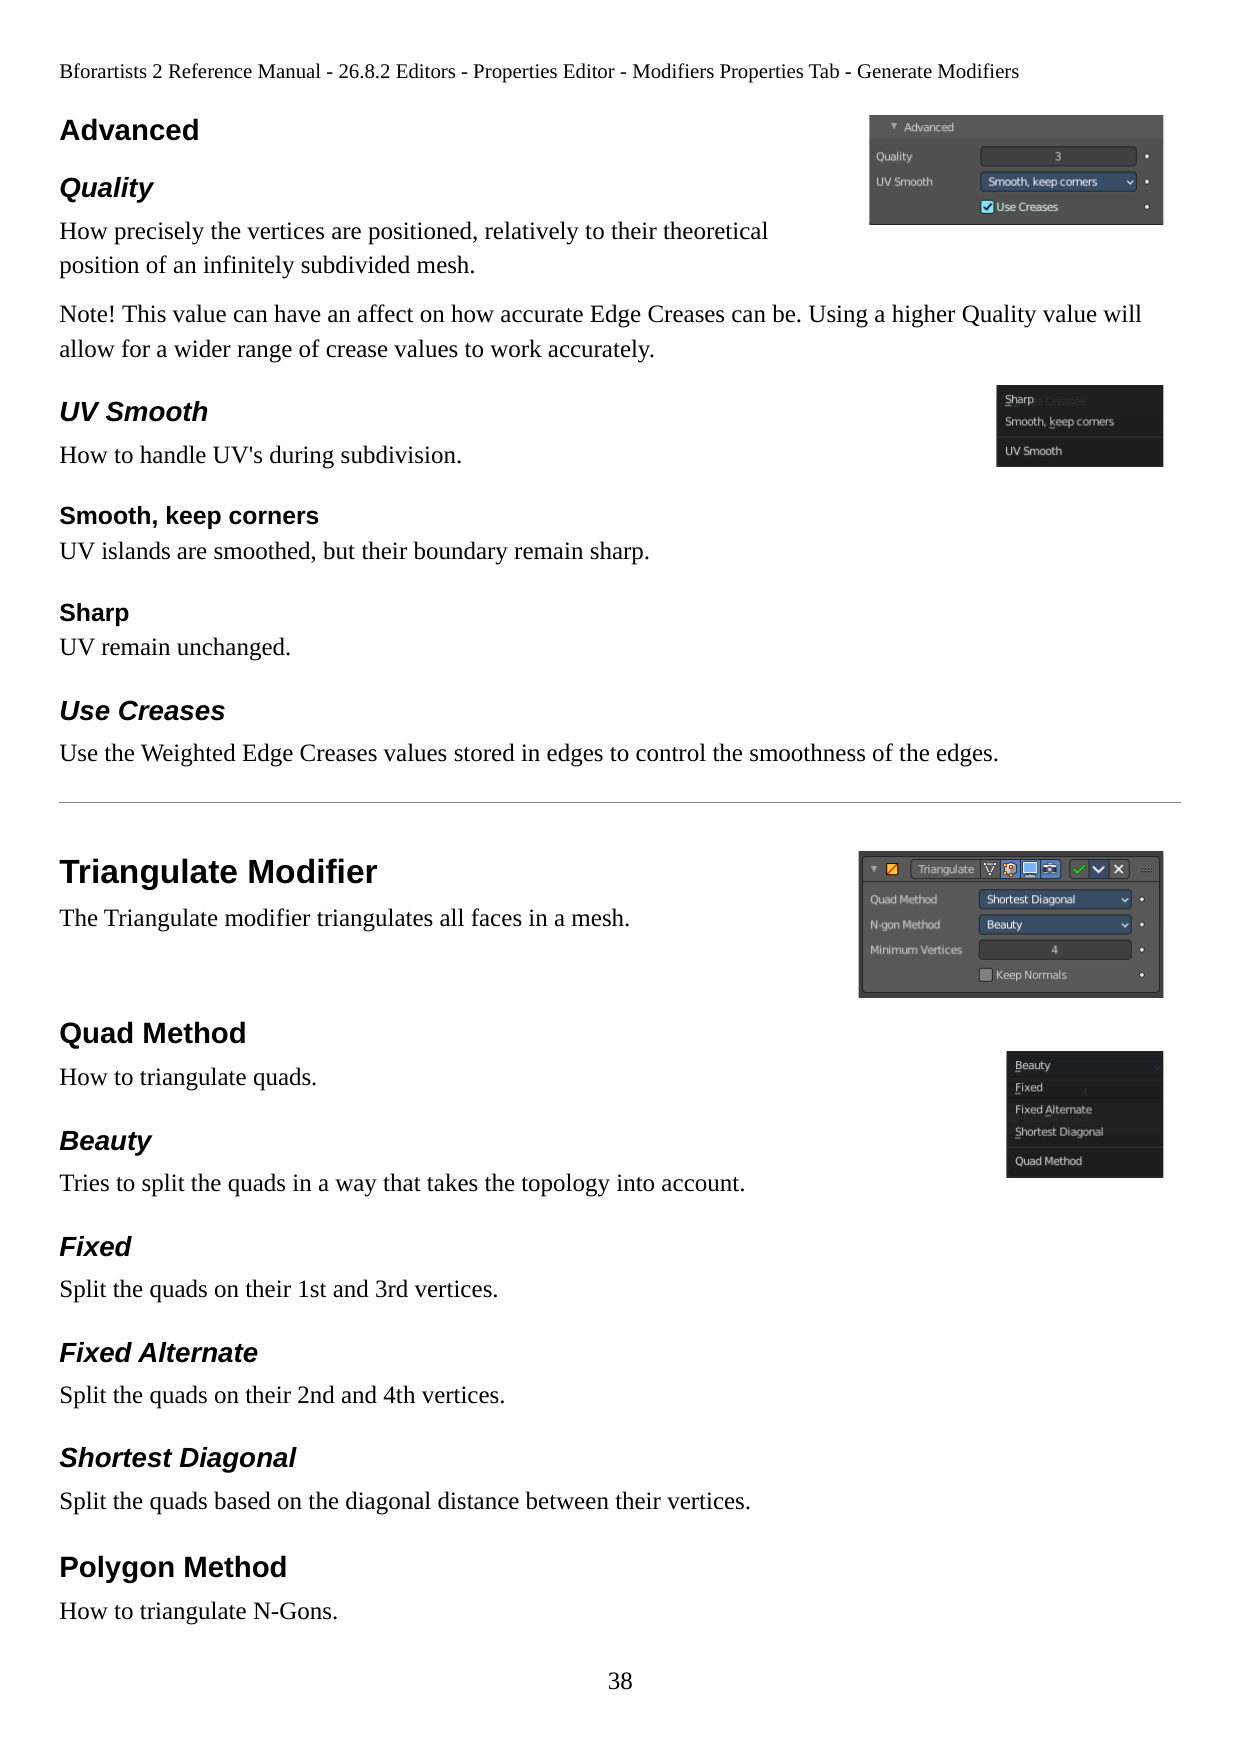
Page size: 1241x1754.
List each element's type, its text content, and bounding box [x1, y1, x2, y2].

text UV remain unchanged. [59, 632, 1181, 661]
text Tries to split the quads in a way that takes the topology into account. [59, 1168, 1181, 1197]
subtitle Quality [59, 171, 869, 203]
text Split the quads on their 1st and 3rd vertices. [59, 1274, 1181, 1303]
text How to triangulate quads. [59, 1062, 1006, 1091]
subtitle [1164, 171, 1181, 203]
picture [869, 115, 1164, 225]
picture [1006, 1051, 1164, 1178]
subtitle [1164, 1124, 1181, 1156]
subtitle UV Smooth [59, 395, 996, 427]
subtitle [1164, 852, 1181, 891]
subtitle Fixed [59, 1230, 1181, 1262]
text How precisely the vertices are positioned, relatively to their theoretical position of an infinitely subdivided mesh. [59, 216, 1181, 279]
subtitle Polygon Method [59, 1550, 1181, 1584]
text Note! This value can have an affect on how accurate Edge Creases can be. Using a higher Quality value will allow for a wider range of crease values to work accurately. [59, 299, 1181, 362]
subtitle Fixed Alternate [59, 1336, 1181, 1368]
text How to handle UV's during subdivision. [59, 440, 1181, 468]
subtitle Beauty [59, 1124, 1006, 1156]
subtitle Advanced [59, 113, 1181, 146]
subtitle Sharp [59, 598, 1181, 626]
picture [996, 385, 1164, 467]
text UV islands are smoothed, but their boundary remain sharp. [59, 536, 1181, 565]
picture [858, 851, 1164, 998]
subtitle Smooth, keep corners [59, 501, 1181, 530]
subtitle Shortest Diagonal [59, 1442, 1181, 1474]
text Use the Weighted Edge Creases values stored in edges to control the smoothness of the edges. [59, 738, 1181, 767]
text Split the quads on their 2nd and 4th vertices. [59, 1380, 1181, 1409]
subtitle Triangulate Modifier [59, 852, 858, 891]
subtitle Use Creases [59, 694, 1181, 726]
text The Triangulate modifier triangulates all faces in a mesh. [59, 903, 858, 932]
text How to triangulate N-Gons. [59, 1596, 1181, 1625]
subtitle [1164, 395, 1181, 427]
subtitle Quad Method [59, 1016, 1181, 1050]
text Split the quads based on the diagonal distance between their vertices. [59, 1486, 1181, 1515]
